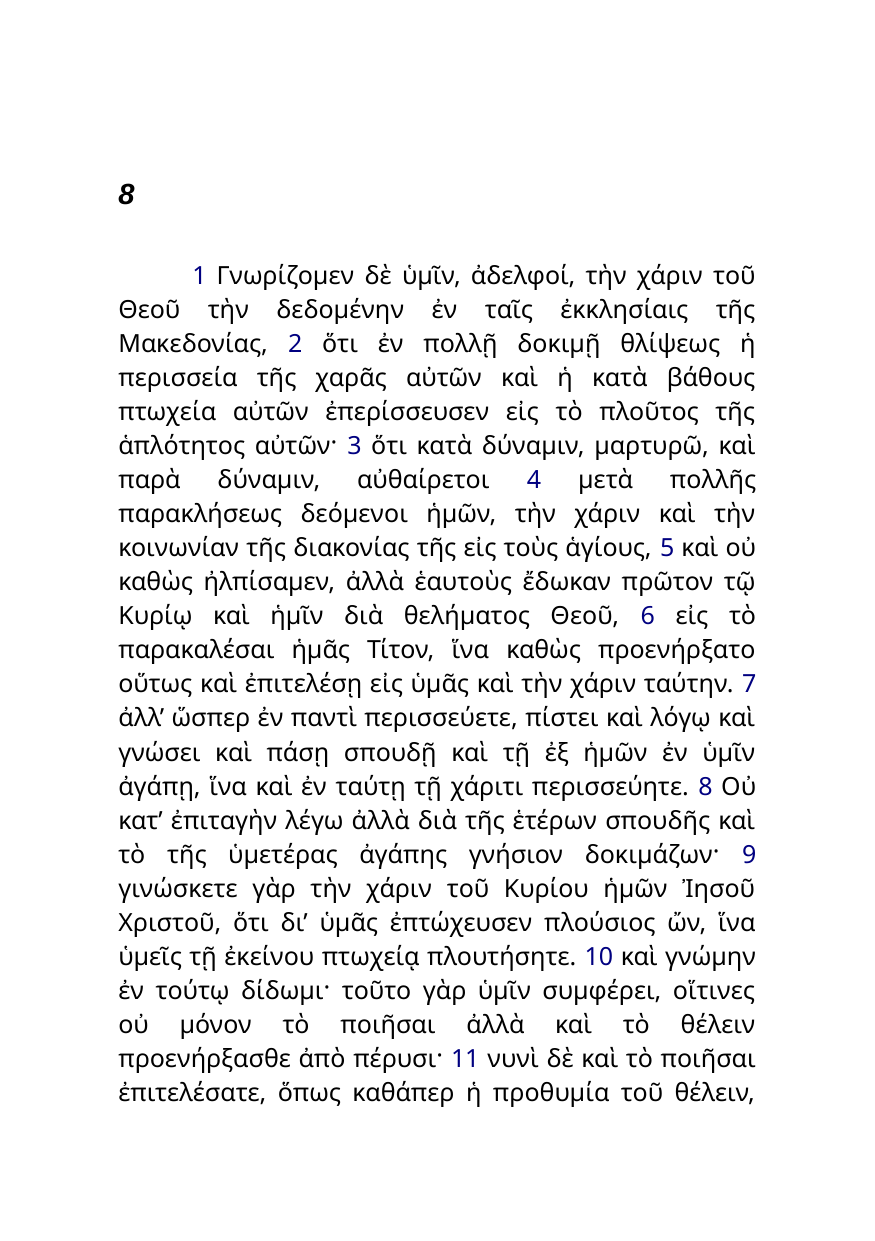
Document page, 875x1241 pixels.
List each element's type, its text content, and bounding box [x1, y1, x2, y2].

subtitle 8 [118, 177, 756, 211]
text 1 Γνωρίζομεν δὲ ὑμῖν, ἀδελφοί, τὴν χάριν τοῦ Θεοῦ τὴν δεδομένην ἐν ταῖς ἐκκλησίαις τῆς Μακεδονίας, 2 ὅτι ἐν πολλῇ δοκιμῇ θλίψεως ἡ περισσεία τῆς χαρᾶς αὐτῶν καὶ ἡ κατὰ βάθους πτωχεία αὐτῶν ἐπερίσσευσεν εἰς τὸ πλοῦτος τῆς ἁπλότητος αὐτῶν· 3 ὅτι κατὰ δύναμιν, μαρτυρῶ, καὶ παρὰ δύναμιν, αὐθαίρετοι 4 μετὰ πολλῆς παρακλήσεως δεόμενοι ἡμῶν, τὴν χάριν καὶ τὴν κοινωνίαν τῆς διακονίας τῆς εἰς τοὺς ἁγίους, 5 καὶ οὐ καθὼς ἠλπίσαμεν, ἀλλὰ ἑαυτοὺς ἔδωκαν πρῶτον τῷ Κυρίῳ καὶ ἡμῖν διὰ θελήματος Θεοῦ, 6 εἰς τὸ παρακαλέσαι ἡμᾶς Τίτον, ἵνα καθὼς προενήρξατο οὕτως καὶ ἐπιτελέσῃ εἰς ὑμᾶς καὶ τὴν χάριν ταύτην. 7 ἀλλ’ ὥσπερ ἐν παντὶ περισσεύετε, πίστει καὶ λόγῳ καὶ γνώσει καὶ πάσῃ σπουδῇ καὶ τῇ ἐξ ἡμῶν ἐν ὑμῖν ἀγάπῃ, ἵνα καὶ ἐν ταύτῃ τῇ χάριτι περισσεύητε. 8 Οὐ κατ’ ἐπιταγὴν λέγω ἀλλὰ διὰ τῆς ἑτέρων σπουδῆς καὶ τὸ τῆς ὑμετέρας ἀγάπης γνήσιον δοκιμάζων· 9 γινώσκετε γὰρ τὴν χάριν τοῦ Κυρίου ἡμῶν Ἰησοῦ Χριστοῦ, ὅτι δι’ ὑμᾶς ἐπτώχευσεν πλούσιος ὤν, ἵνα ὑμεῖς τῇ ἐκείνου πτωχείᾳ πλουτήσητε. 10 καὶ γνώμην ἐν τούτῳ δίδωμι· τοῦτο γὰρ ὑμῖν συμφέρει, οἵτινες οὐ μόνον τὸ ποιῆσαι ἀλλὰ καὶ τὸ θέλειν προενήρξασθε ἀπὸ πέρυσι· 11 νυνὶ δὲ καὶ τὸ ποιῆσαι ἐπιτελέσατε, ὅπως καθάπερ ἡ προθυμία τοῦ θέλειν, [118, 257, 756, 1109]
